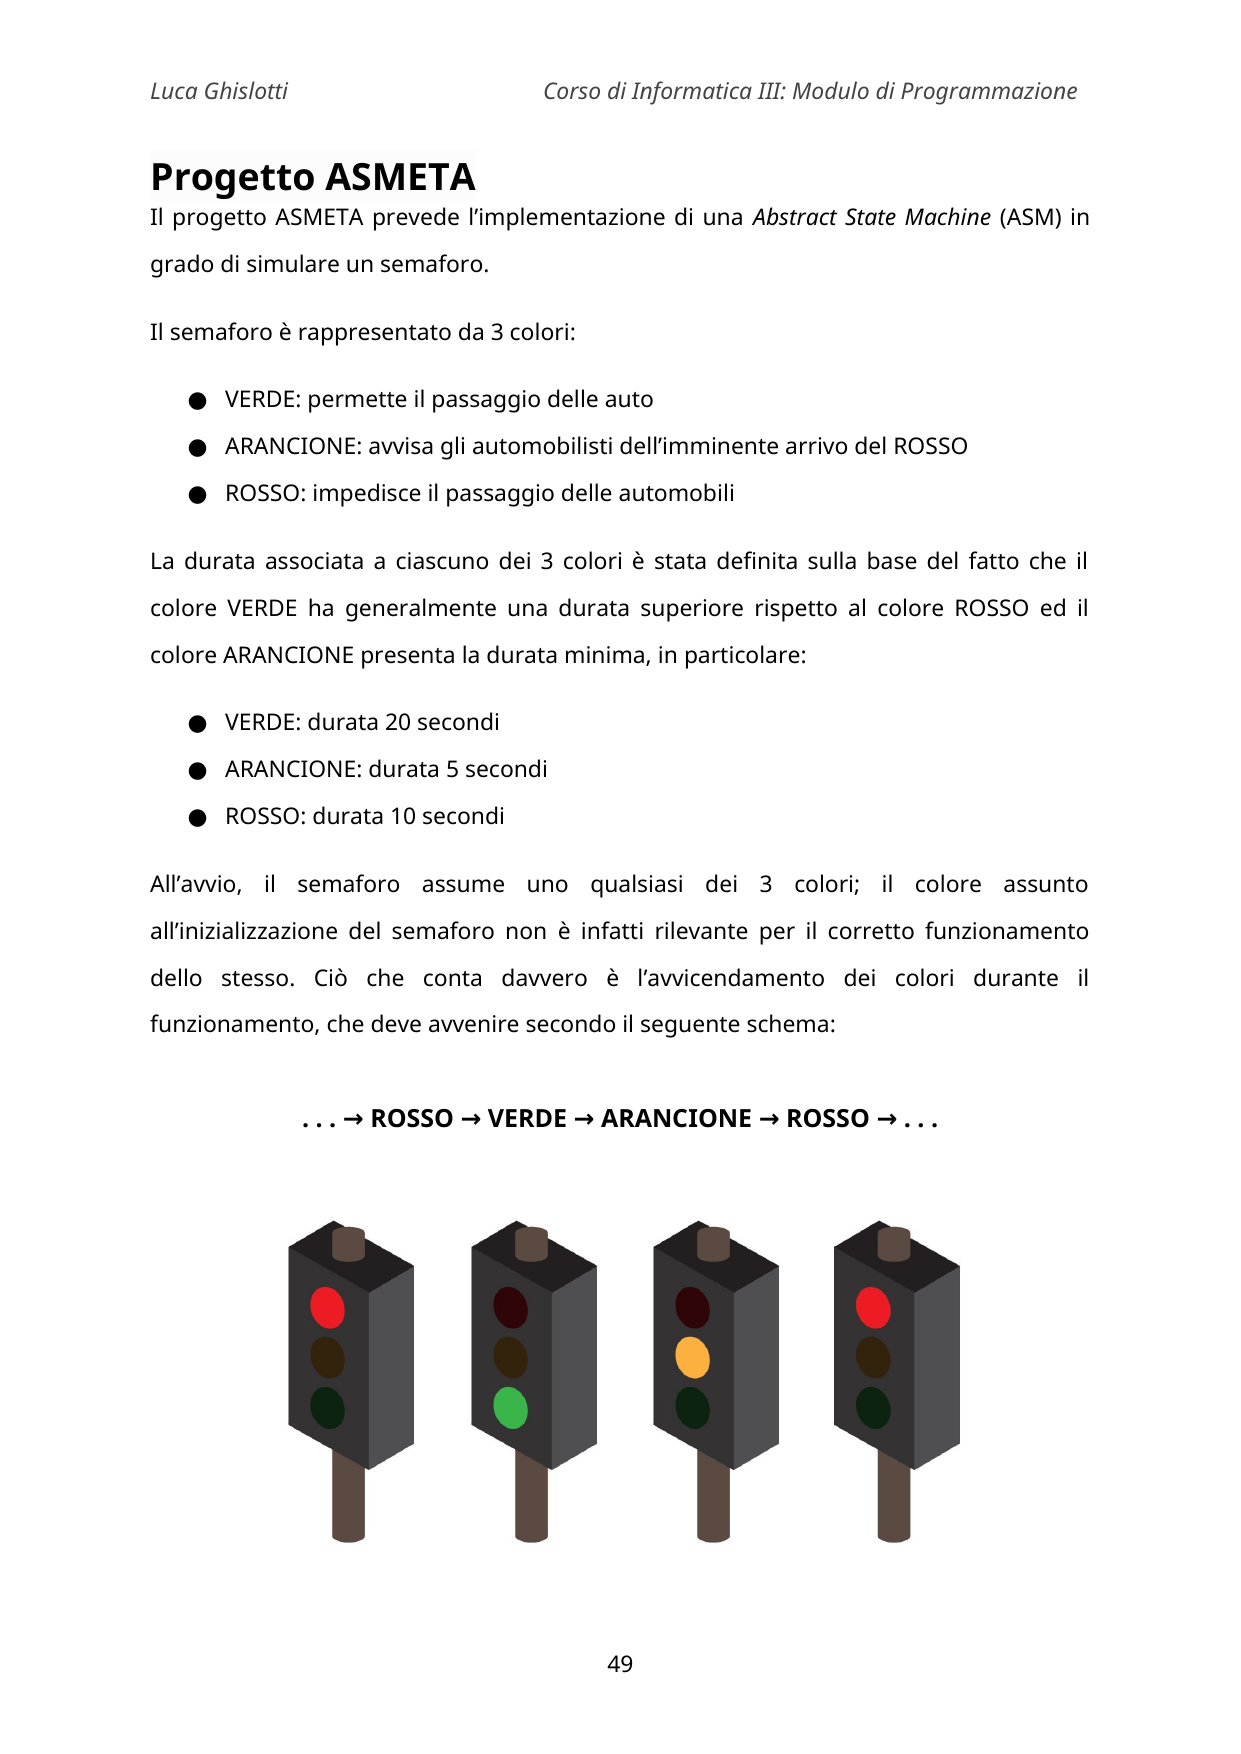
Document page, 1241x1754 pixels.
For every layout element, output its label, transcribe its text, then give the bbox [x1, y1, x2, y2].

list ARANCIONE: durata 5 secondi [187, 753, 1090, 784]
picture [238, 1177, 1003, 1580]
list ROSSO: durata 10 secondi [187, 800, 1090, 831]
list ARANCIONE: avvisa gli automobilisti dell’imminente arrivo del ROSSO [187, 430, 1090, 461]
text . . . → ROSSO → VERDE → ARANCIONE → ROSSO → . . . [150, 1101, 1090, 1135]
list ROSSO: impedisce il passaggio delle automobili [187, 477, 1090, 508]
list VERDE: durata 20 secondi [187, 706, 1090, 737]
text Il semaforo è rappresentato da 3 colori: [150, 316, 1090, 347]
text Il progetto ASMETA prevede l’implementazione di una Abstract State Machine (ASM) in grado di simulare un semaforo. [150, 201, 1090, 279]
text La durata associata a ciascuno dei 3 colori è stata definita sulla base del fatto che il colore VERDE ha generalmente una durata superiore rispetto al colore ROSSO ed il colore ARANCIONE presenta la durata minima, in particolare: [150, 545, 1090, 670]
title Progetto ASMETA [476, 150, 1090, 201]
list VERDE: permette il passaggio delle auto [187, 383, 1090, 414]
text All’avvio, il semaforo assume uno qualsiasi dei 3 colori; il colore assunto all’inizializzazione del semaforo non è infatti rilevante per il corretto funzionamento dello stesso. Ciò che conta davvero è l’avvicendamento dei colori durante il funzionamento, che deve avvenire secondo il seguente schema: [150, 868, 1090, 1039]
